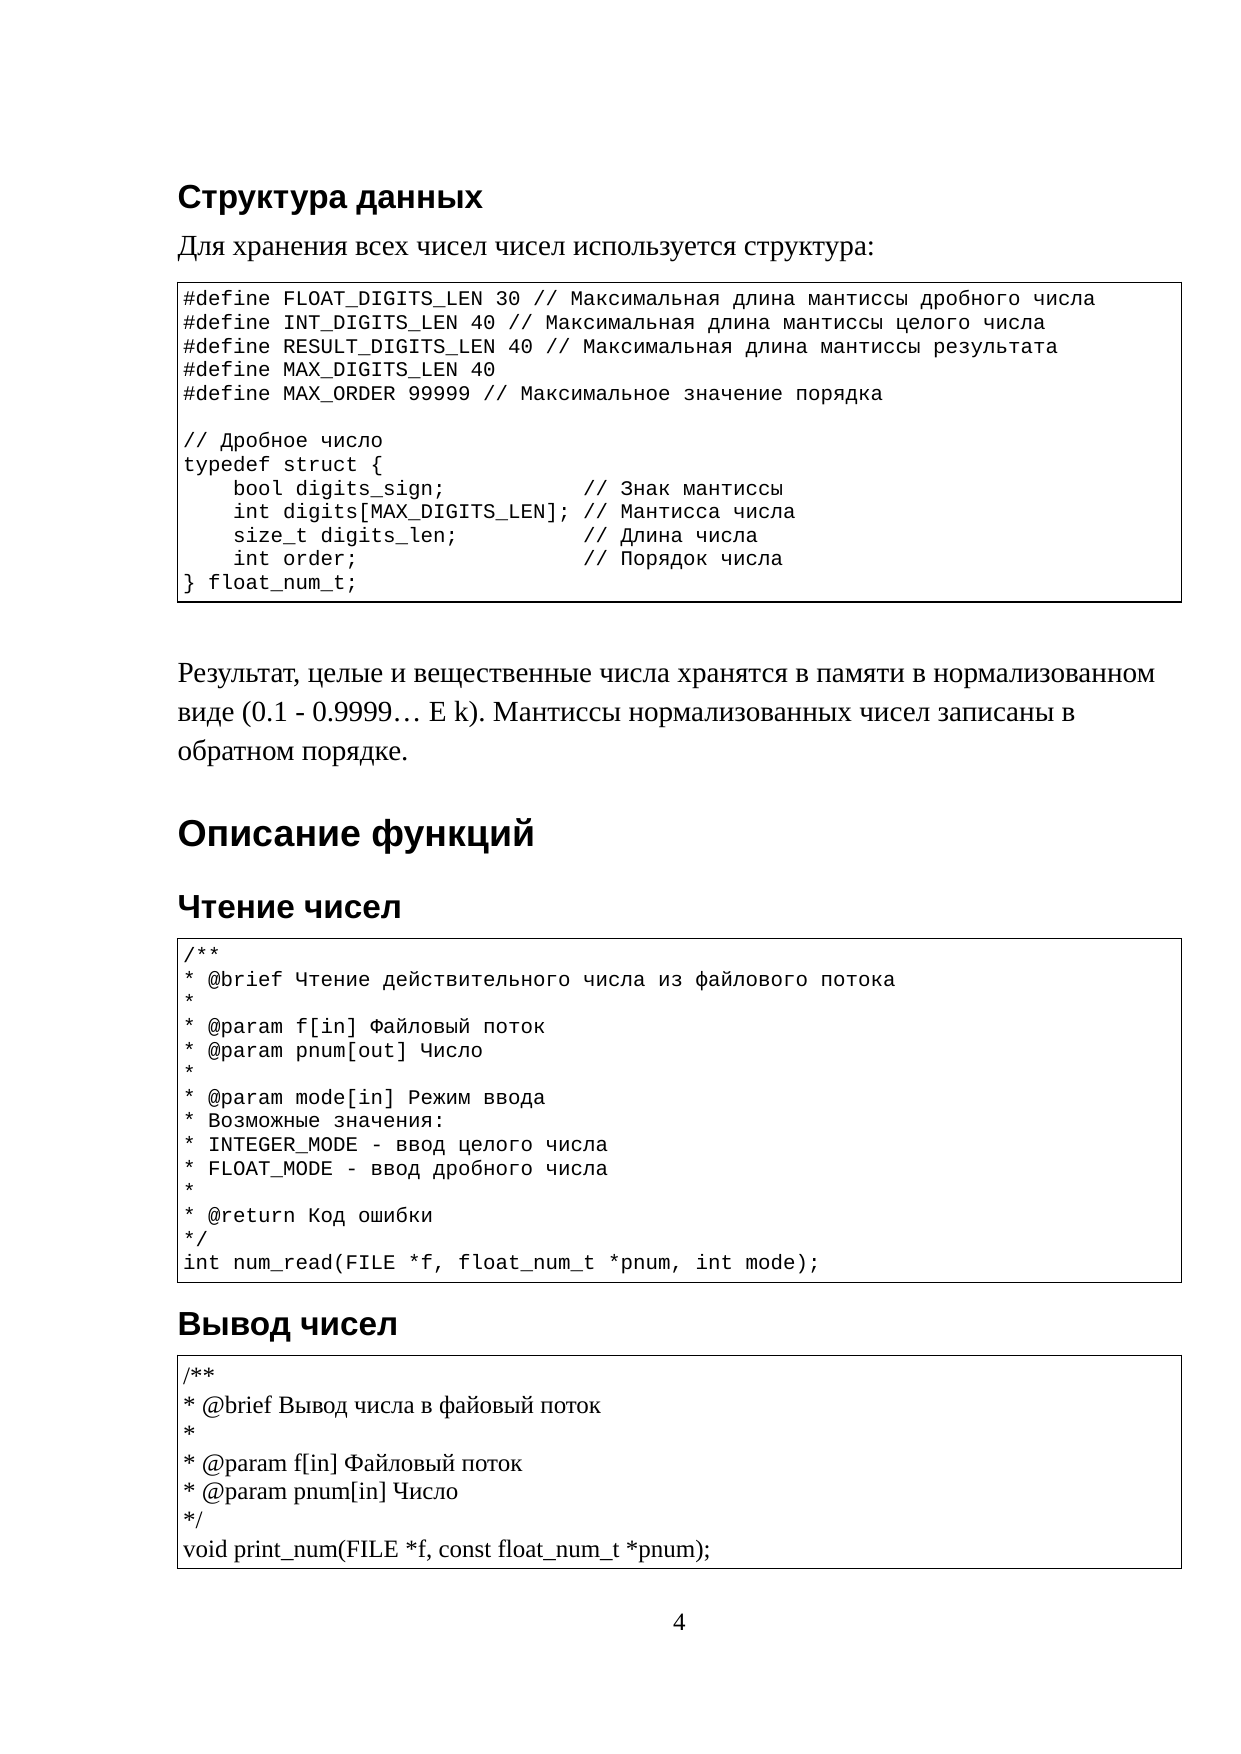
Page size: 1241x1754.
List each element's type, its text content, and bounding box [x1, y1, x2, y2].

subtitle Структура данных [177, 177, 1181, 216]
text Результат, целые и вещественные числа хранятся в памяти в нормализованном виде (0.1 - 0.9999… E k). Мантиссы нормализованных чисел записаны в обратном порядке. [177, 656, 1181, 766]
table_header /** * @brief Вывод числа в файовый поток * * @param f[in] Файловый поток * @param pnum[in] Число */ void print_num(FILE *f, const float_num_t *pnum); [178, 1356, 1181, 1568]
table_header #define FLOAT_DIGITS_LEN 30 // Максимальная длина мантиссы дробного числа #define INT_DIGITS_LEN 40 // Максимальная длина мантиссы целого числа #define RESULT_DIGITS_LEN 40 // Максимальная длина мантиссы результата #define MAX_DIGITS_LEN 40 #define MAX_ORDER 99999 // Максимальное значение порядка // Дробное число typedef struct { bool digits_sign; // Знак мантиссы int digits[MAX_DIGITS_LEN]; // Мантисса числа size_t digits_len; // Длина числа int order; // Порядок числа } float_num_t; [178, 283, 1181, 601]
subtitle Чтение чисел [177, 887, 1181, 926]
text Для хранения всех чисел чисел используется структура: [177, 228, 1181, 262]
subtitle Описание функций [177, 811, 1181, 854]
subtitle Вывод чисел [177, 1304, 1181, 1342]
table_header /** * @brief Чтение действительного числа из файлового потока * * @param f[in] Файловый поток * @param pnum[out] Число * * @param mode[in] Режим ввода * Возможные значения: * INTEGER_MODE - ввод целого числа * FLOAT_MODE - ввод дробного числа * * @return Код ошибки */ int num_read(FILE *f, float_num_t *pnum, int mode); [178, 939, 1181, 1282]
